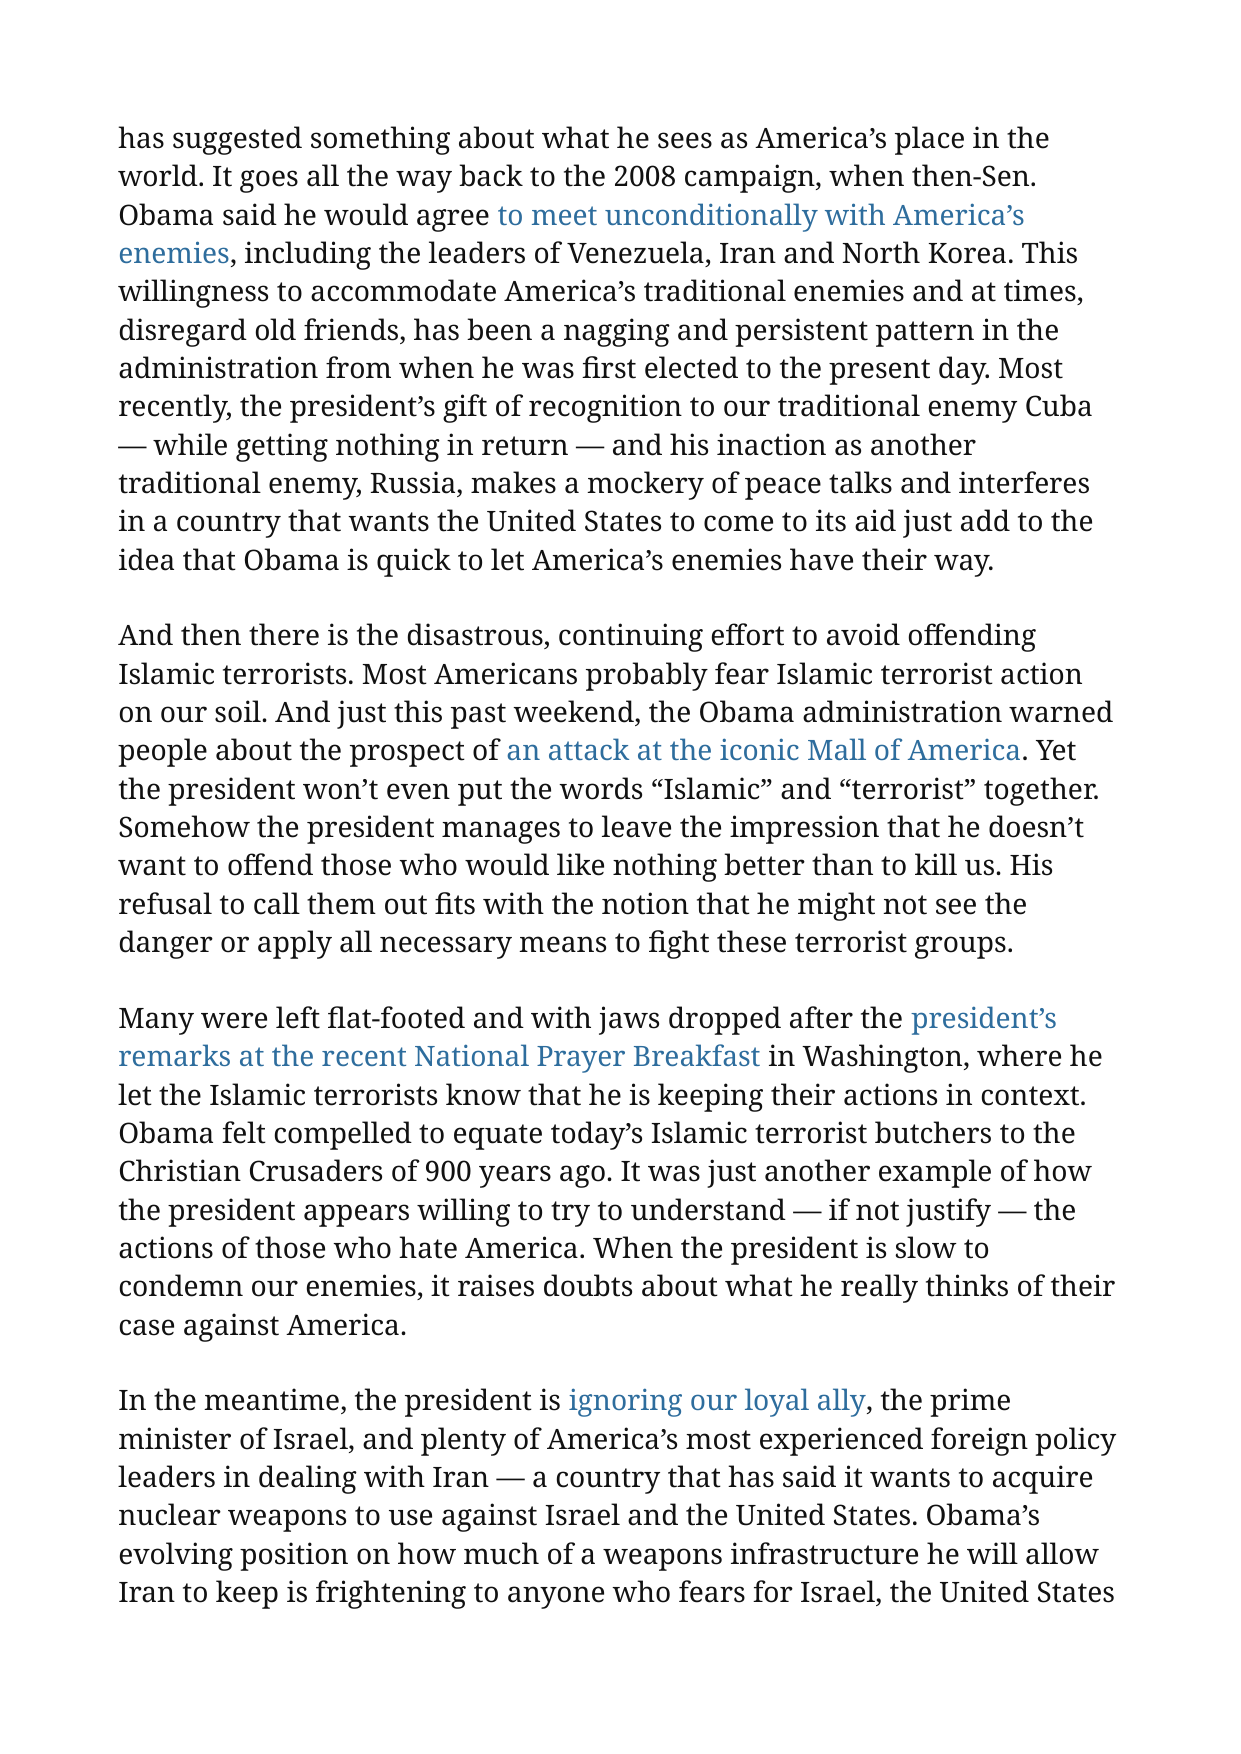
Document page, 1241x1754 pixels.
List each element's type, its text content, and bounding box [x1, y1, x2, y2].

text has suggested something about what he sees as America’s place in the world. It goes all the way back to the 2008 campaign, when then-Sen. Obama said he would agree to meet unconditionally with America’s enemies, including the leaders of Venezuela, Iran and North Korea. This willingness to accommodate America’s traditional enemies and at times, disregard old friends, has been a nagging and persistent pattern in the administration from when he was first elected to the present day. Most recently, the president’s gift of recognition to our traditional enemy Cuba — while getting nothing in return — and his inaction as another traditional enemy, Russia, makes a mockery of peace talks and interferes in a country that wants the United States to come to its aid just add to the idea that Obama is quick to let America’s enemies have their way. [118, 118, 1122, 578]
text And then there is the disastrous, continuing effort to avoid offending Islamic terrorists. Most Americans probably fear Islamic terrorist action on our soil. And just this past weekend, the Obama administration warned people about the prospect of an attack at the iconic Mall of America. Yet the president won’t even put the words “Islamic” and “terrorist” together. Somehow the president manages to leave the impression that he doesn’t want to offend those who would like nothing better than to kill us. His refusal to call them out fits with the notion that he might not see the danger or apply all necessary means to fight these terrorist groups. [118, 616, 1122, 961]
text In the meantime, the president is ignoring our loyal ally, the prime minister of Israel, and plenty of America’s most experienced foreign policy leaders in dealing with Iran — a country that has said it wants to acquire nuclear weapons to use against Israel and the United States. Obama’s evolving position on how much of a weapons infrastructure he will allow Iran to keep is frightening to anyone who fears for Israel, the United States [118, 1381, 1122, 1611]
text Many were left flat-footed and with jaws dropped after the president’s remarks at the recent National Prayer Breakfast in Washington, where he let the Islamic terrorists know that he is keeping their actions in context. Obama felt compelled to equate today’s Islamic terrorist butchers to the Christian Crusaders of 900 years ago. It was just another example of how the president appears willing to try to understand — if not justify — the actions of those who hate America. When the president is slow to condemn our enemies, it raises doubts about what he really thinks of their case against America. [118, 998, 1122, 1343]
